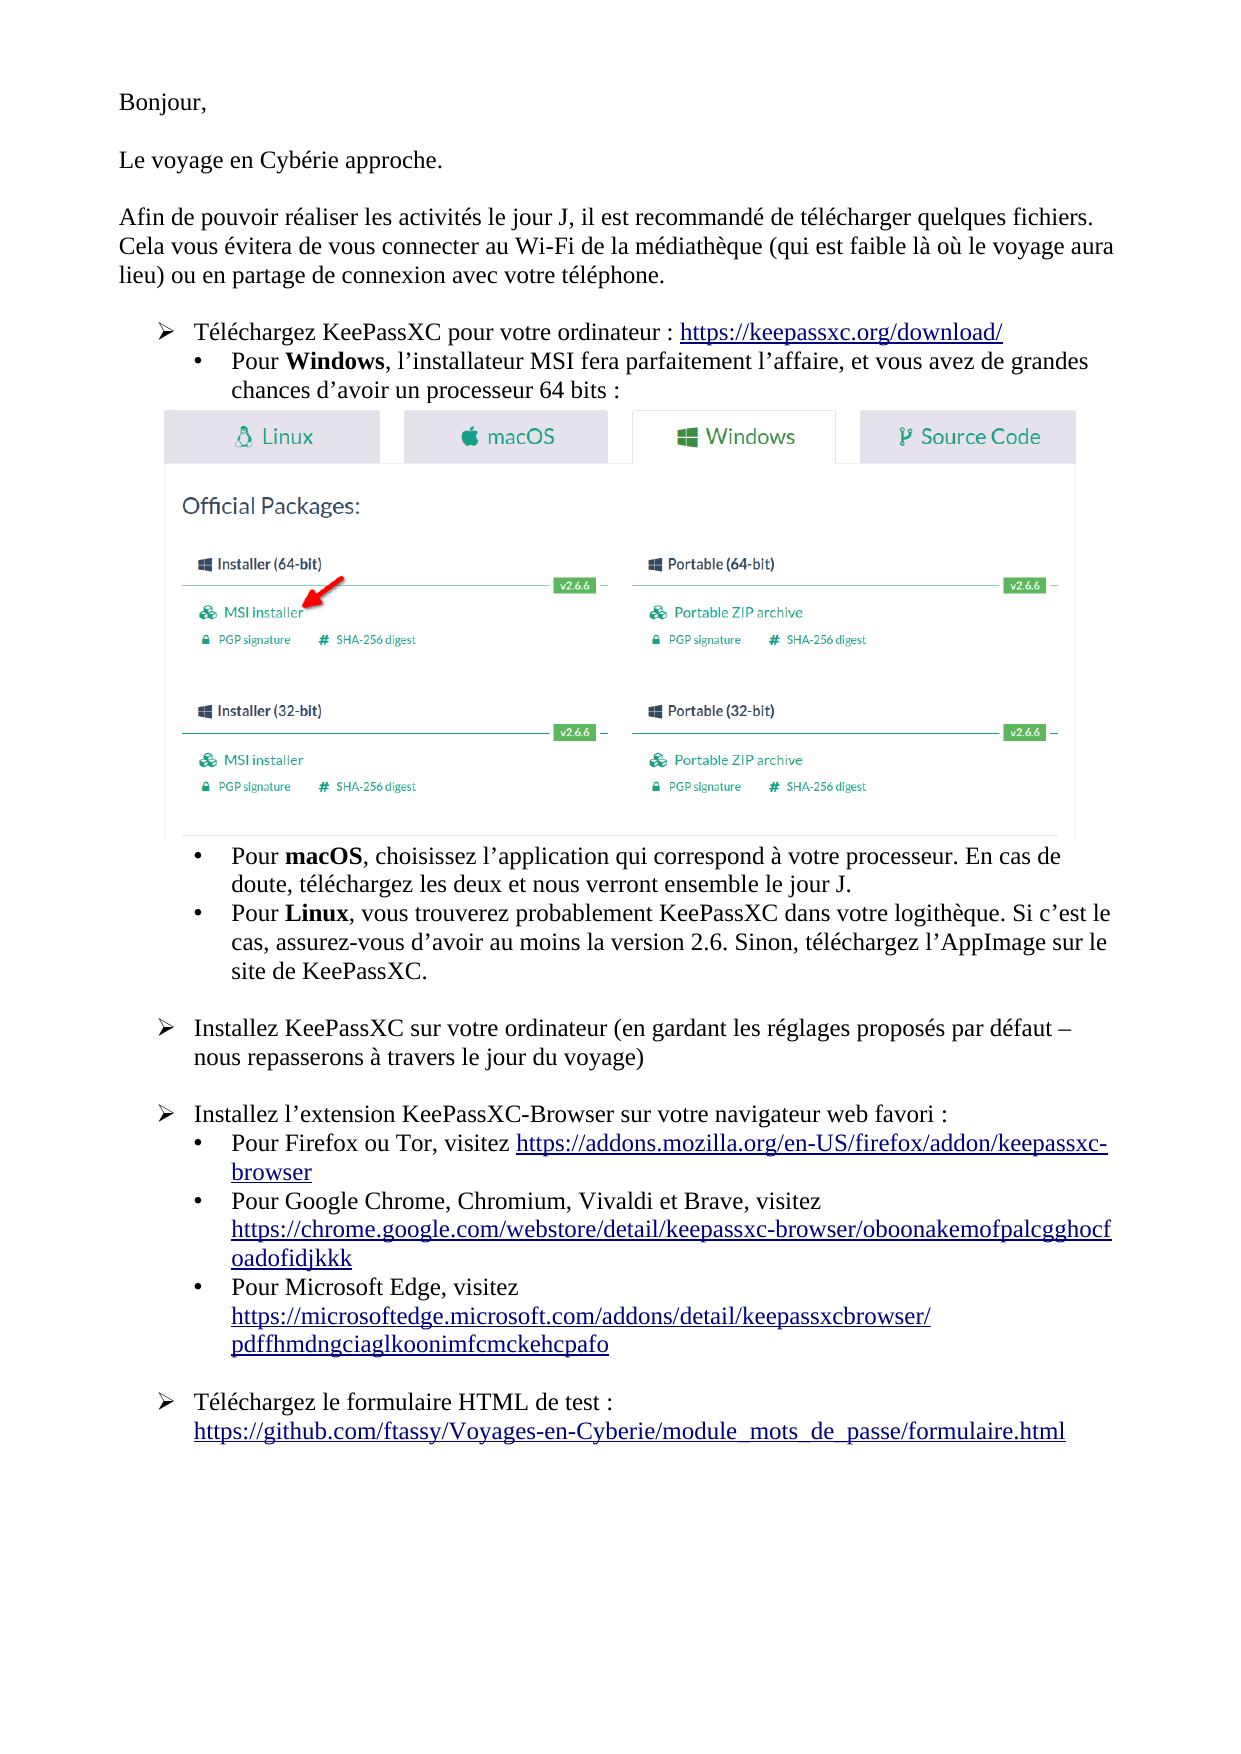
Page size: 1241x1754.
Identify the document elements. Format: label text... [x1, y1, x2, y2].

text Afin de pouvoir réaliser les activités le jour J, il est recommandé de télécharger quelques fichiers. Cela vous évitera de vous connecter au Wi-Fi de la médiathèque (qui est faible là où le voyage aura lieu) ou en partage de connexion avec votre téléphone. [119, 202, 1121, 289]
list Pour Microsoft Edge, visitez https://microsoftedge.microsoft.com/addons/detail/keepassxcbrowser/pdffhmdngciaglkoonimfcmckehcpafo [194, 1272, 1121, 1358]
text Bonjour, [119, 87, 1121, 116]
list Installez KeePassXC sur votre ordinateur (en gardant les réglages proposés par défaut – nous repasserons à travers le jour du voyage) [156, 1013, 1121, 1071]
list Téléchargez le formulaire HTML de test : https://github.com/ftassy/Voyages-en-Cyberie/module_mots_de_passe/formulaire.html [156, 1387, 1121, 1444]
text Le voyage en Cybérie approche. [119, 145, 1121, 174]
picture [156, 403, 1084, 841]
list Pour Firefox ou Tor, visitez https://addons.mozilla.org/en-US/firefox/addon/keepassxc-browser [194, 1128, 1121, 1186]
list Pour macOS, choisissez l’application qui correspond à votre processeur. En cas de doute, téléchargez les deux et nous verront ensemble le jour J. [194, 404, 1121, 898]
list Téléchargez KeePassXC pour votre ordinateur : https://keepassxc.org/download/ [156, 317, 1121, 346]
list Pour Linux, vous trouverez probablement KeePassXC dans votre logithèque. Si c’est le cas, assurez-vous d’avoir au moins la version 2.6. Sinon, téléchargez l’AppImage sur le site de KeePassXC. [194, 898, 1121, 984]
list Installez l’extension KeePassXC-Browser sur votre navigateur web favori : [156, 1099, 1121, 1128]
list Pour Google Chrome, Chromium, Vivaldi et Brave, visitez https://chrome.google.com/webstore/detail/keepassxc-browser/oboonakemofpalcgghocfoadofidjkkk [194, 1186, 1121, 1272]
list Pour Windows, l’installateur MSI fera parfaitement l’affaire, et vous avez de grandes chances d’avoir un processeur 64 bits : [194, 346, 1121, 404]
